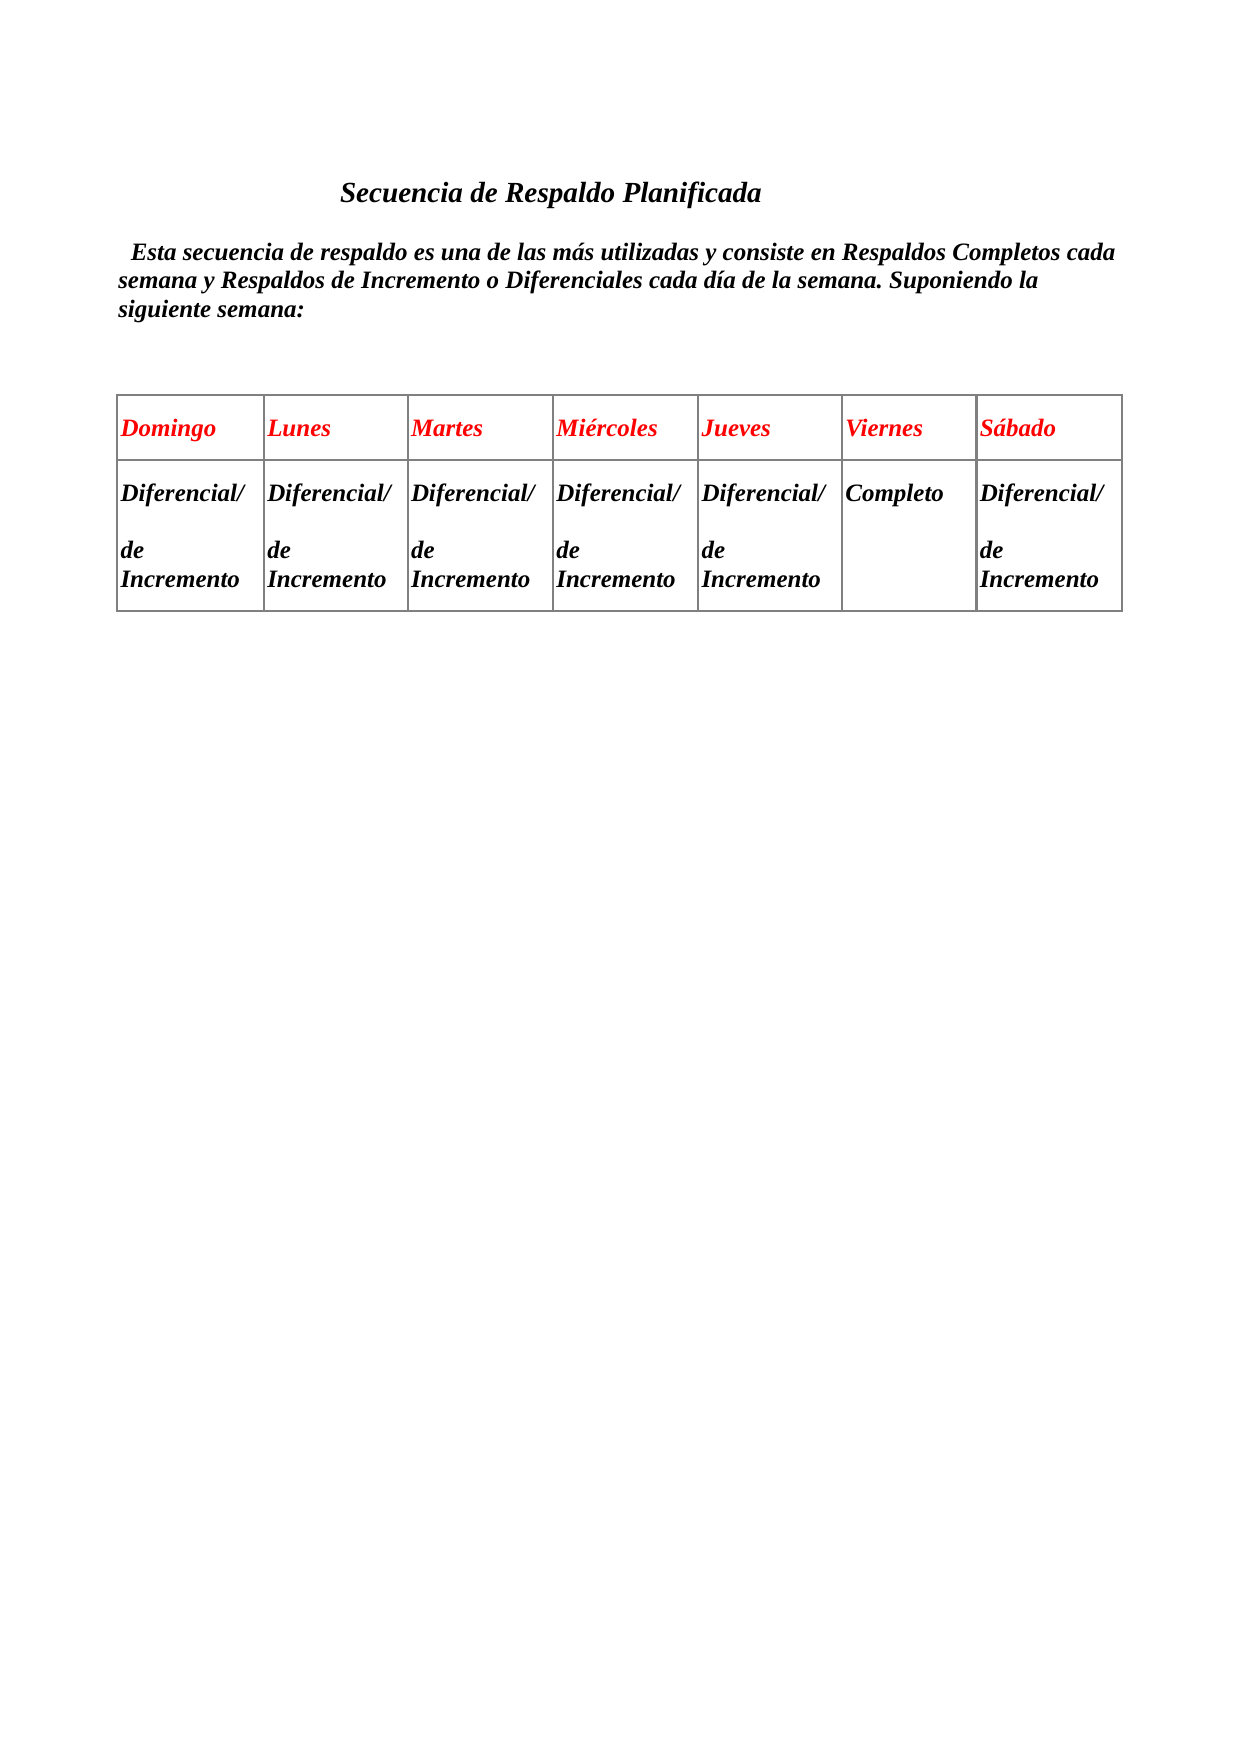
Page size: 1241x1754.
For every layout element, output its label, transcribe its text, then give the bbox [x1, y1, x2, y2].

table_header Martes [409, 396, 552, 459]
table_cell Diferencial/ de Incremento [978, 461, 1121, 610]
table_cell Diferencial/ de Incremento [118, 461, 263, 610]
table_header Viernes [843, 396, 975, 459]
table_cell Diferencial/ de Incremento [554, 461, 697, 610]
table_header Lunes [265, 396, 407, 459]
table_cell Diferencial/ de Incremento [265, 461, 407, 610]
table_cell Diferencial/ de Incremento [409, 461, 552, 610]
table_header Miércoles [554, 396, 697, 459]
text Secuencia de Respaldo Planificada [118, 175, 1122, 208]
table_header Sábado [978, 396, 1121, 459]
table_cell Diferencial/ de Incremento [699, 461, 841, 610]
table_cell Completo [843, 461, 975, 610]
table_header Jueves [699, 396, 841, 459]
text Esta secuencia de respaldo es una de las más utilizadas y consiste en Respaldos Completos cada semana y Respaldos de Incremento o Diferenciales cada día de la semana. Suponiendo la siguiente semana: [118, 237, 1122, 323]
table_header Domingo [118, 396, 263, 459]
